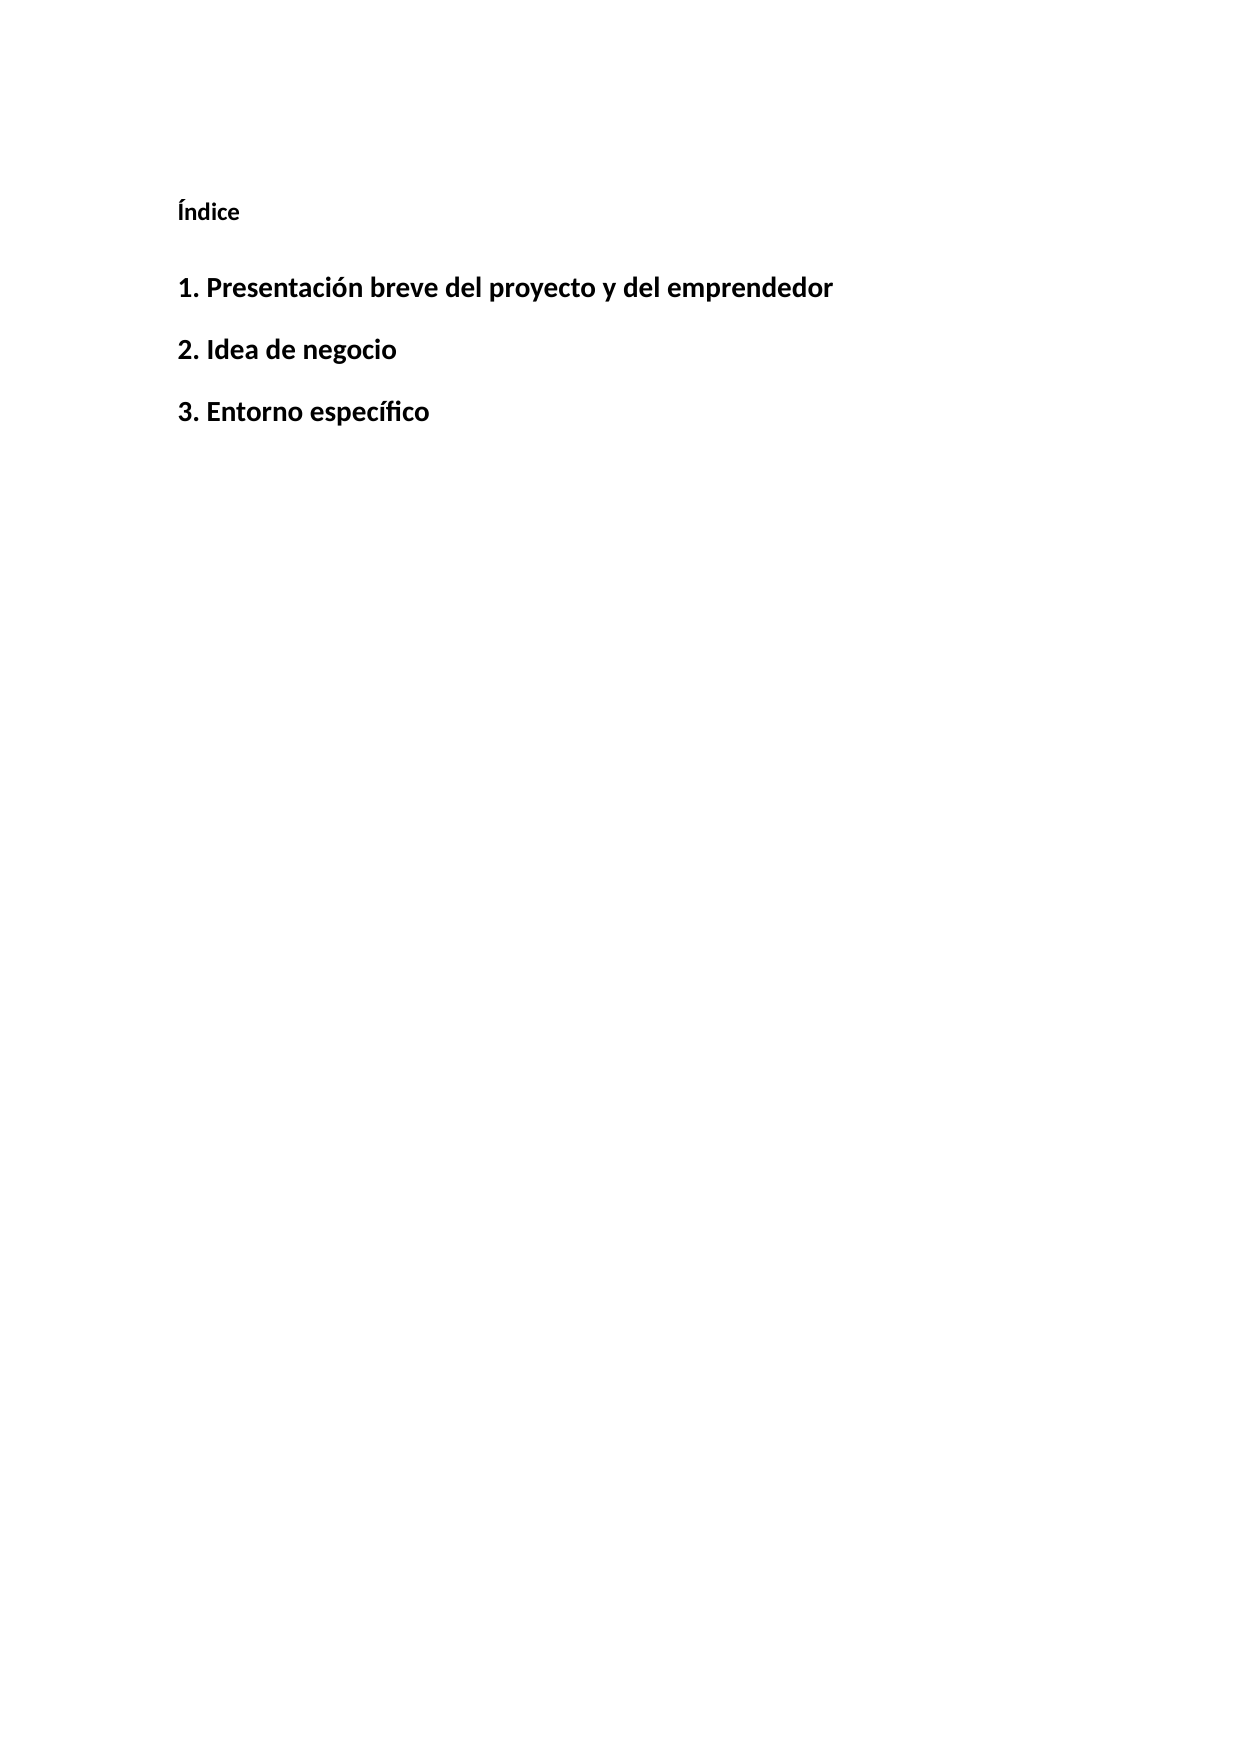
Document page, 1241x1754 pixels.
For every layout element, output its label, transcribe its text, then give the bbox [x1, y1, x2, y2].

subtitle 2. Idea de negocio [177, 331, 1063, 367]
subtitle 3. Entorno específico [177, 393, 1063, 429]
text Índice [177, 196, 1063, 226]
subtitle 1. Presentación breve del proyecto y del emprendedor [177, 269, 1063, 305]
